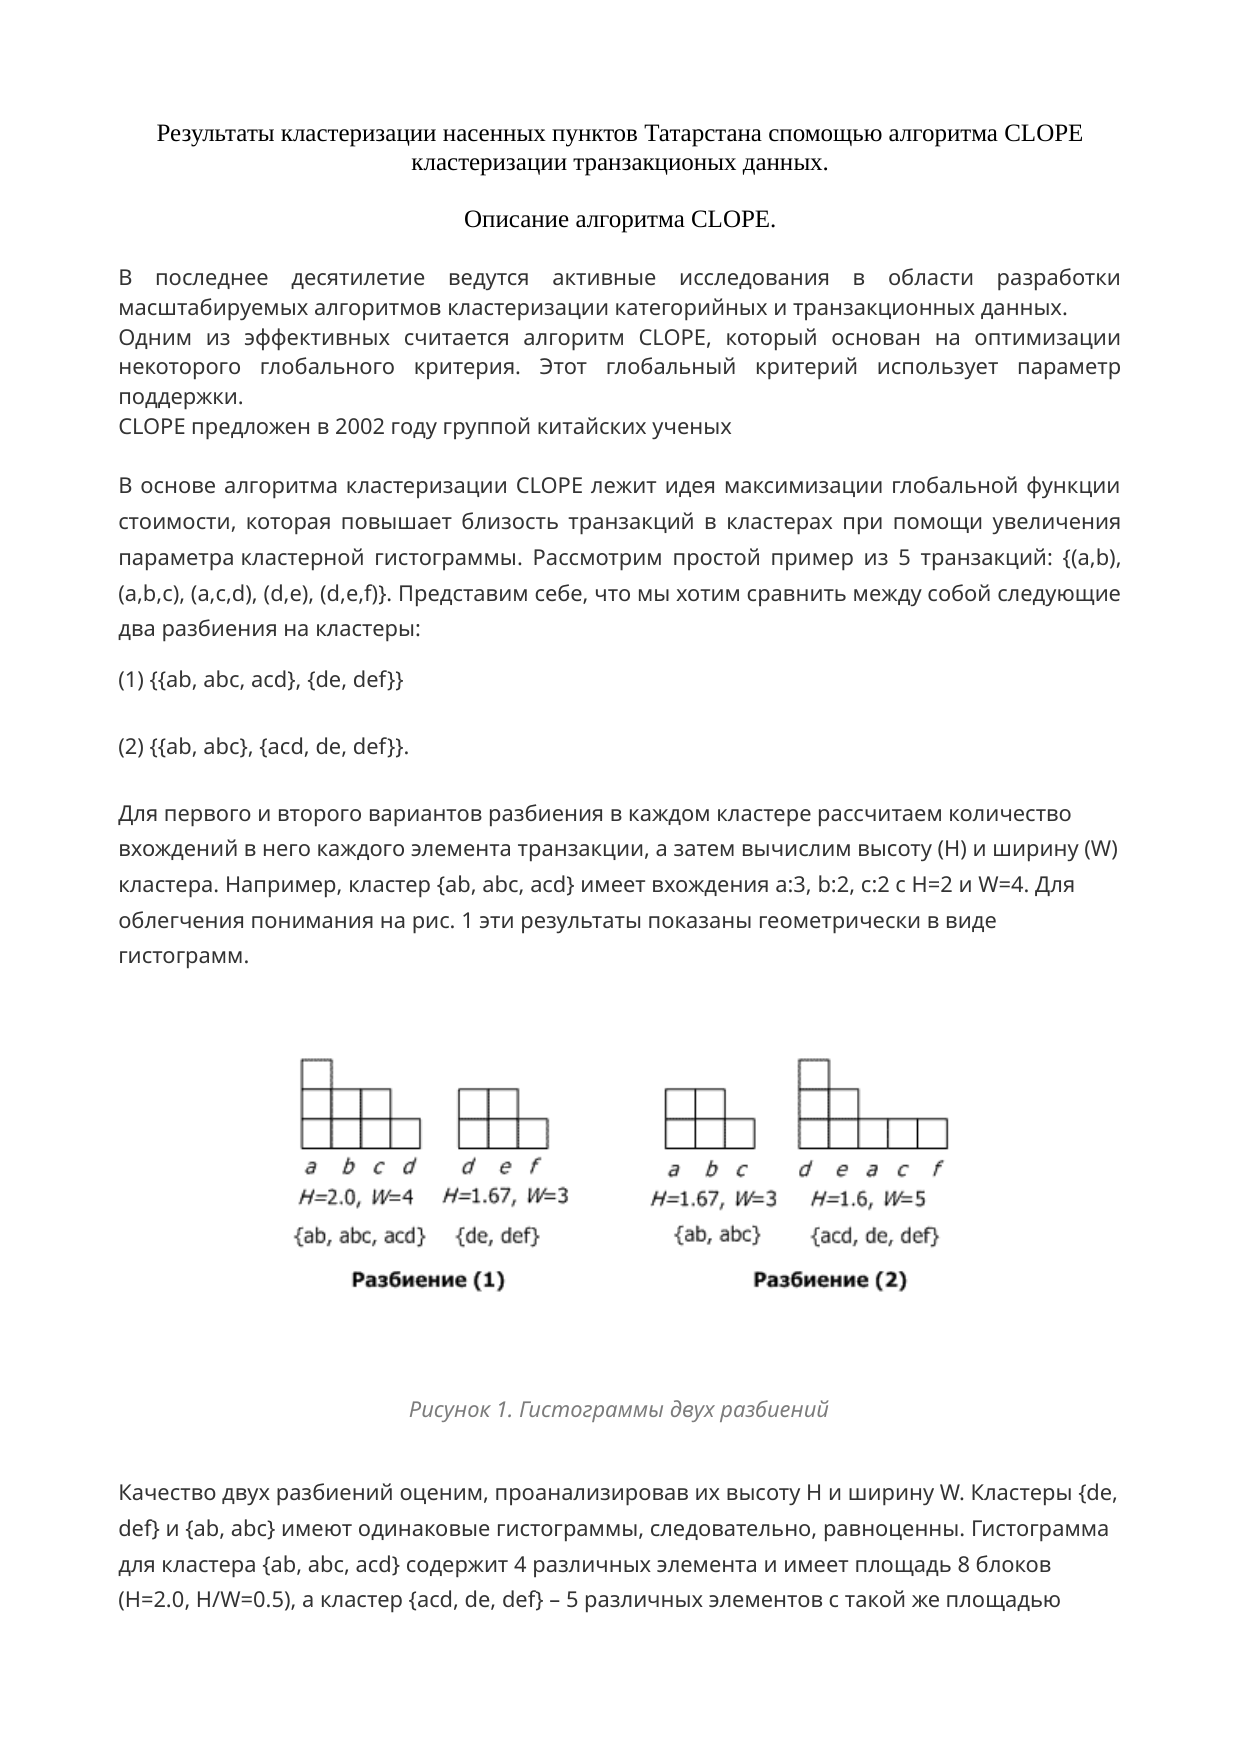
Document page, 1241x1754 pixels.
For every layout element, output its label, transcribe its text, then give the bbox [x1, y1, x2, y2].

text Описание алгоритма CLOPE. [118, 204, 1122, 233]
text Качество двух разбиений оценим, проанализировав их высоту H и ширину W. Кластеры {de, def} и {ab, abc} имеют одинаковые гистограммы, следовательно, равноценны. Гистограмма для кластера {ab, abc, acd} содержит 4 различных элемента и имеет площадь 8 блоков (H=2.0, H/W=0.5), а кластер {acd, de, def} – 5 различных элементов с такой же площадью [118, 1477, 1122, 1614]
text (1) {{ab, abc, acd}, {de, def}} [118, 664, 1122, 693]
text Рисунок 1. Гистограммы двух разбиений [118, 1394, 1122, 1424]
text В последнее десятилетие ведутся активные исследования в области разработки масштабируемых алгоритмов кластеризации категорийных и транзакционных данных. [118, 262, 1122, 321]
picture [288, 1054, 953, 1295]
text Для первого и второго вариантов разбиения в каждом кластере рассчитаем количество вхождений в него каждого элемента транзакции, а затем вычислим высоту (H) и ширину (W) кластера. Например, кластер {ab, abc, acd} имеет вхождения a:3, b:2, c:2 с H=2 и W=4. Для облегчения понимания на рис. 1 эти результаты показаны геометрически в виде гистограмм. [118, 798, 1122, 970]
text CLOPE предложен в 2002 году группой китайских ученых [118, 411, 1122, 441]
text Одним из эффективных считается алгоритм CLOPE, который основан на оптимизации некоторого глобального критерия. Этот глобальный критерий использует параметр поддержки. [118, 321, 1122, 411]
text Результаты кластеризации насенных пунктов Татарстана спомощью алгоритма CLOPE кластеризации транзакционых данных. [118, 118, 1122, 176]
text (2) {{ab, abc}, {acd, de, def}}. [118, 731, 1122, 760]
text В основе алгоритма кластеризации CLOPE лежит идея максимизации глобальной функции стоимости, которая повышает близость транзакций в кластерах при помощи увеличения параметра кластерной гистограммы. Рассмотрим простой пример из 5 транзакций: {(a,b), (a,b,c), (a,c,d), (d,e), (d,e,f)}. Представим себе, что мы хотим сравнить между собой следующие два разбиения на кластеры: [118, 470, 1122, 643]
